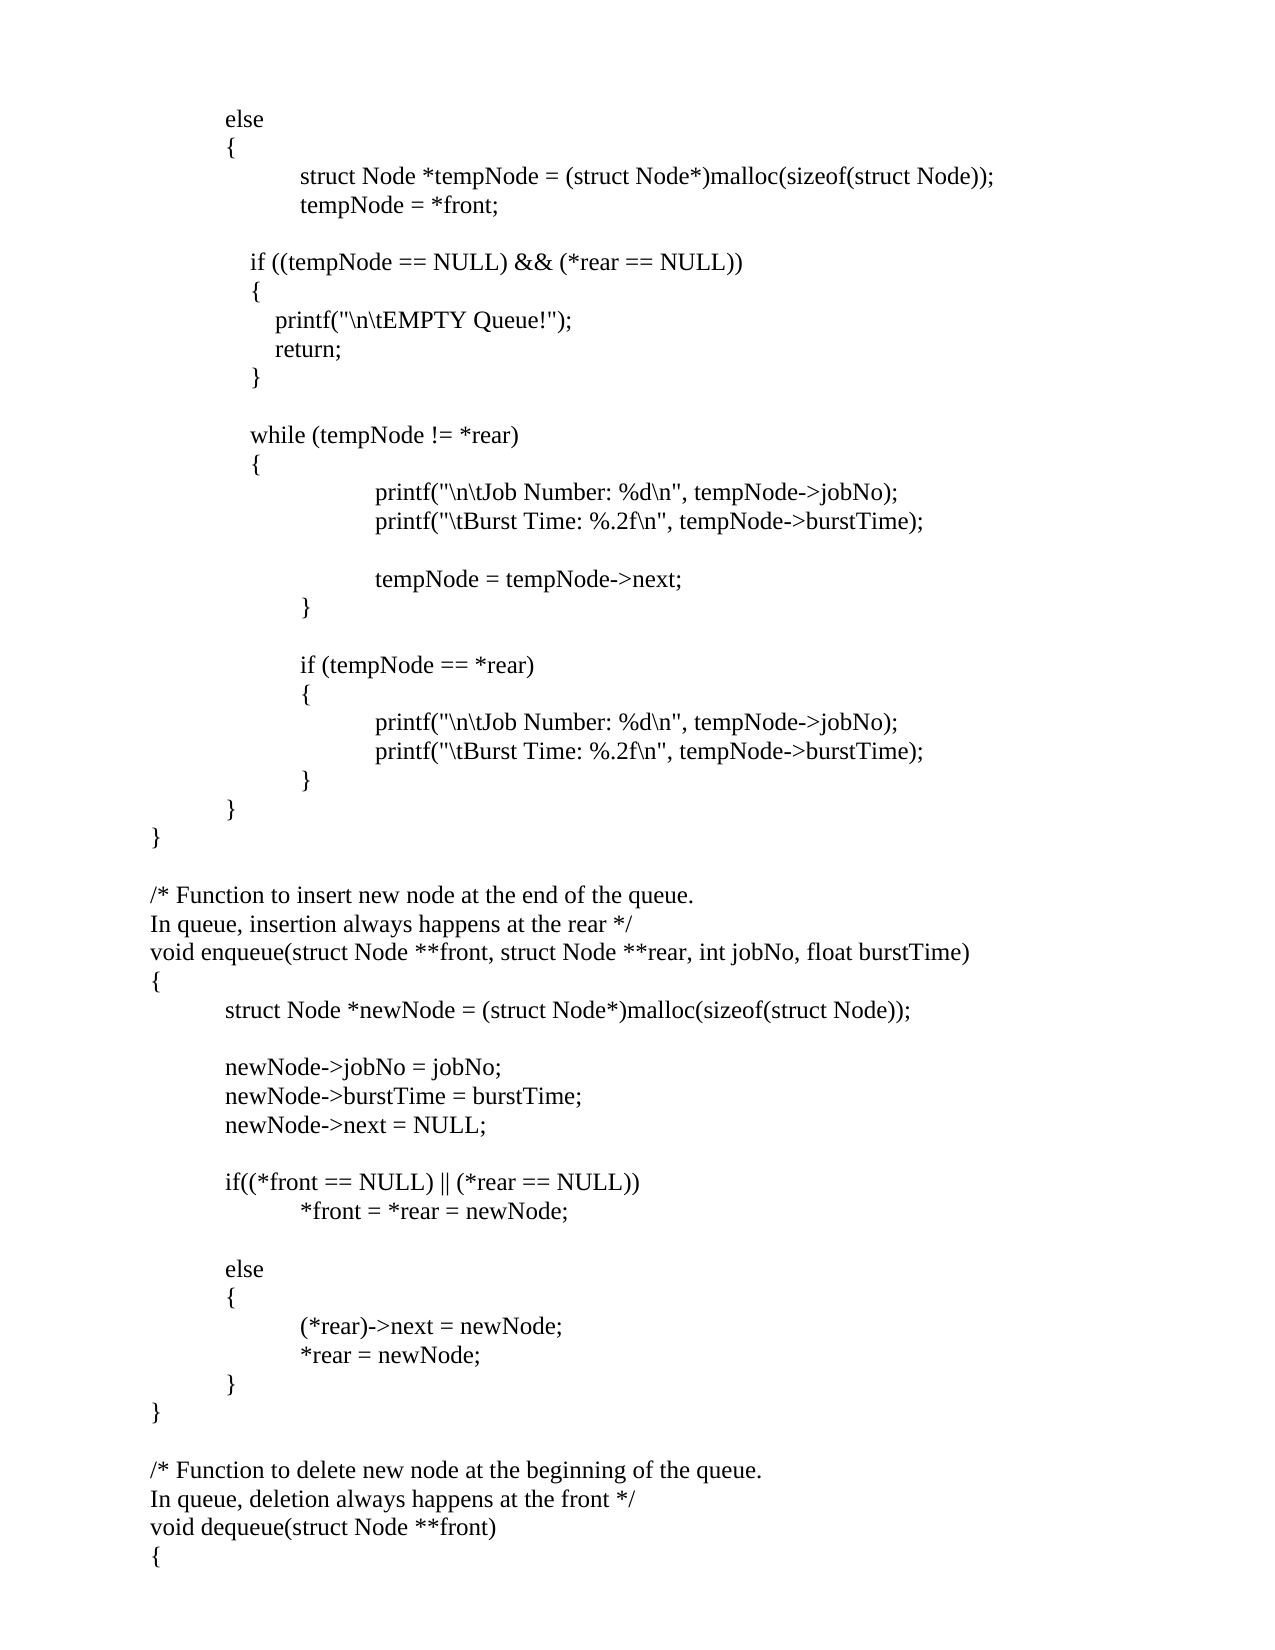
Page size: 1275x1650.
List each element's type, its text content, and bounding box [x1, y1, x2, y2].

text if((*front == NULL) || (*rear == NULL)) [150, 1167, 1125, 1196]
text In queue, deletion always happens at the front */ [150, 1484, 1125, 1512]
text /* Function to insert new node at the end of the queue. [150, 880, 1125, 909]
text } [150, 765, 1125, 794]
text *rear = newNode; [150, 1340, 1125, 1369]
text } [150, 362, 1125, 391]
text { [150, 1282, 1125, 1311]
text void dequeue(struct Node **front) [150, 1512, 1125, 1541]
text newNode->burstTime = burstTime; [150, 1081, 1125, 1110]
text } [150, 592, 1125, 621]
text if ((tempNode == NULL) && (*rear == NULL)) [150, 247, 1125, 276]
text struct Node *newNode = (struct Node*)malloc(sizeof(struct Node)); [150, 995, 1125, 1024]
text } [150, 1369, 1125, 1397]
text tempNode = *front; [150, 190, 1125, 219]
text return; [150, 334, 1125, 362]
text while (tempNode != *rear) [150, 420, 1125, 449]
text (*rear)->next = newNode; [150, 1311, 1125, 1340]
text newNode->jobNo = jobNo; [150, 1052, 1125, 1081]
text printf("\n\tJob Number: %d\n", tempNode->jobNo); [150, 707, 1125, 736]
text In queue, insertion always happens at the rear */ [150, 909, 1125, 937]
text printf("\tBurst Time: %.2f\n", tempNode->burstTime); [150, 506, 1125, 535]
text { [150, 1541, 1125, 1570]
text printf("\n\tJob Number: %d\n", tempNode->jobNo); [150, 477, 1125, 506]
text else [150, 104, 1125, 132]
text printf("\tBurst Time: %.2f\n", tempNode->burstTime); [150, 736, 1125, 765]
text void enqueue(struct Node **front, struct Node **rear, int jobNo, float burstTime) [150, 937, 1125, 966]
text tempNode = tempNode->next; [150, 564, 1125, 592]
text *front = *rear = newNode; [150, 1196, 1125, 1225]
text } [150, 822, 1125, 851]
text { [150, 679, 1125, 707]
text newNode->next = NULL; [150, 1110, 1125, 1139]
text else [150, 1254, 1125, 1282]
text } [150, 1397, 1125, 1426]
text { [150, 276, 1125, 305]
text { [150, 966, 1125, 995]
text /* Function to delete new node at the beginning of the queue. [150, 1455, 1125, 1484]
text struct Node *tempNode = (struct Node*)malloc(sizeof(struct Node)); [150, 161, 1125, 190]
text { [150, 449, 1125, 477]
text if (tempNode == *rear) [150, 650, 1125, 679]
text { [150, 132, 1125, 161]
text } [150, 794, 1125, 822]
text printf("\n\tEMPTY Queue!"); [150, 305, 1125, 334]
